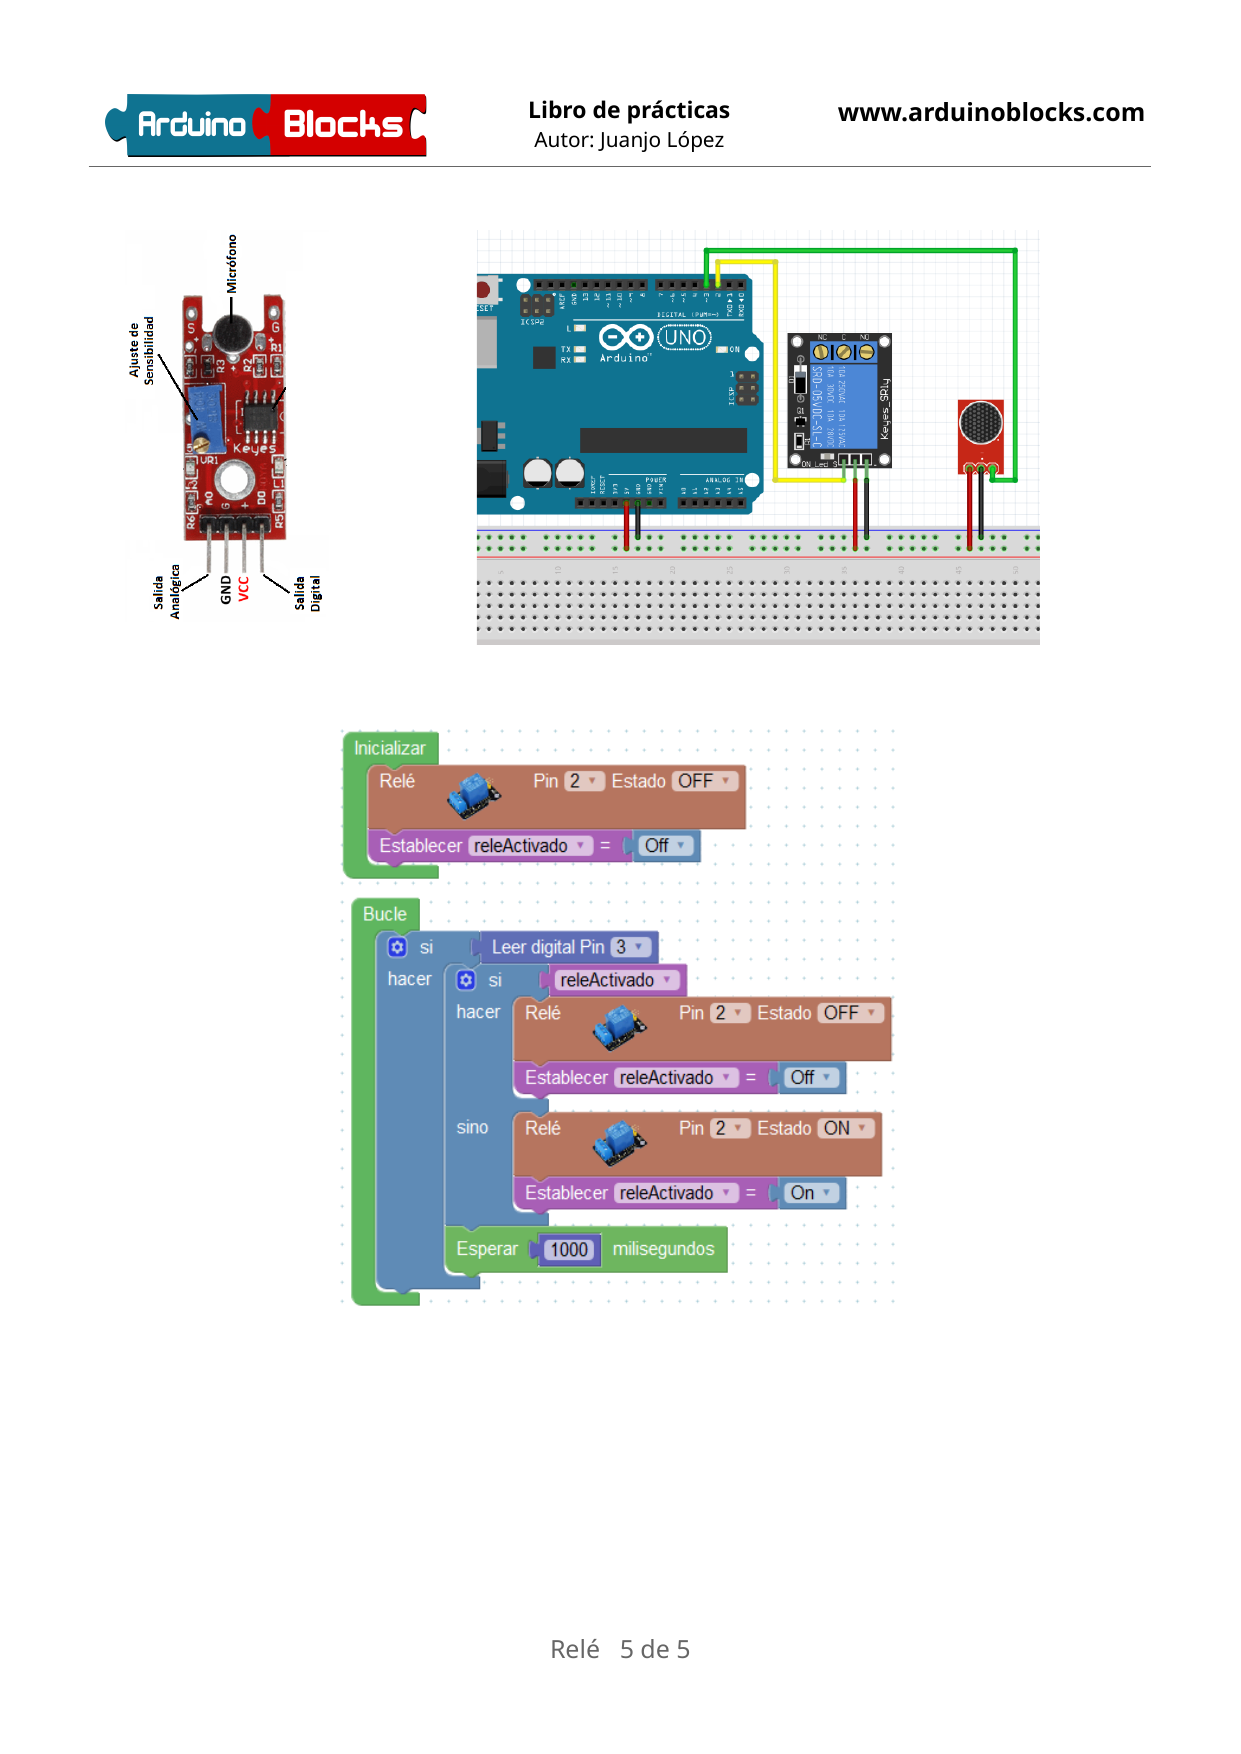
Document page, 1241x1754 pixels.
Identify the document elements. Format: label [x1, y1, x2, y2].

picture [124, 230, 330, 622]
table_header [89, 224, 366, 684]
table_header [366, 224, 1151, 684]
table_cell [89, 684, 1151, 1322]
picture [105, 94, 427, 157]
picture [337, 723, 902, 1316]
picture [476, 230, 1040, 645]
